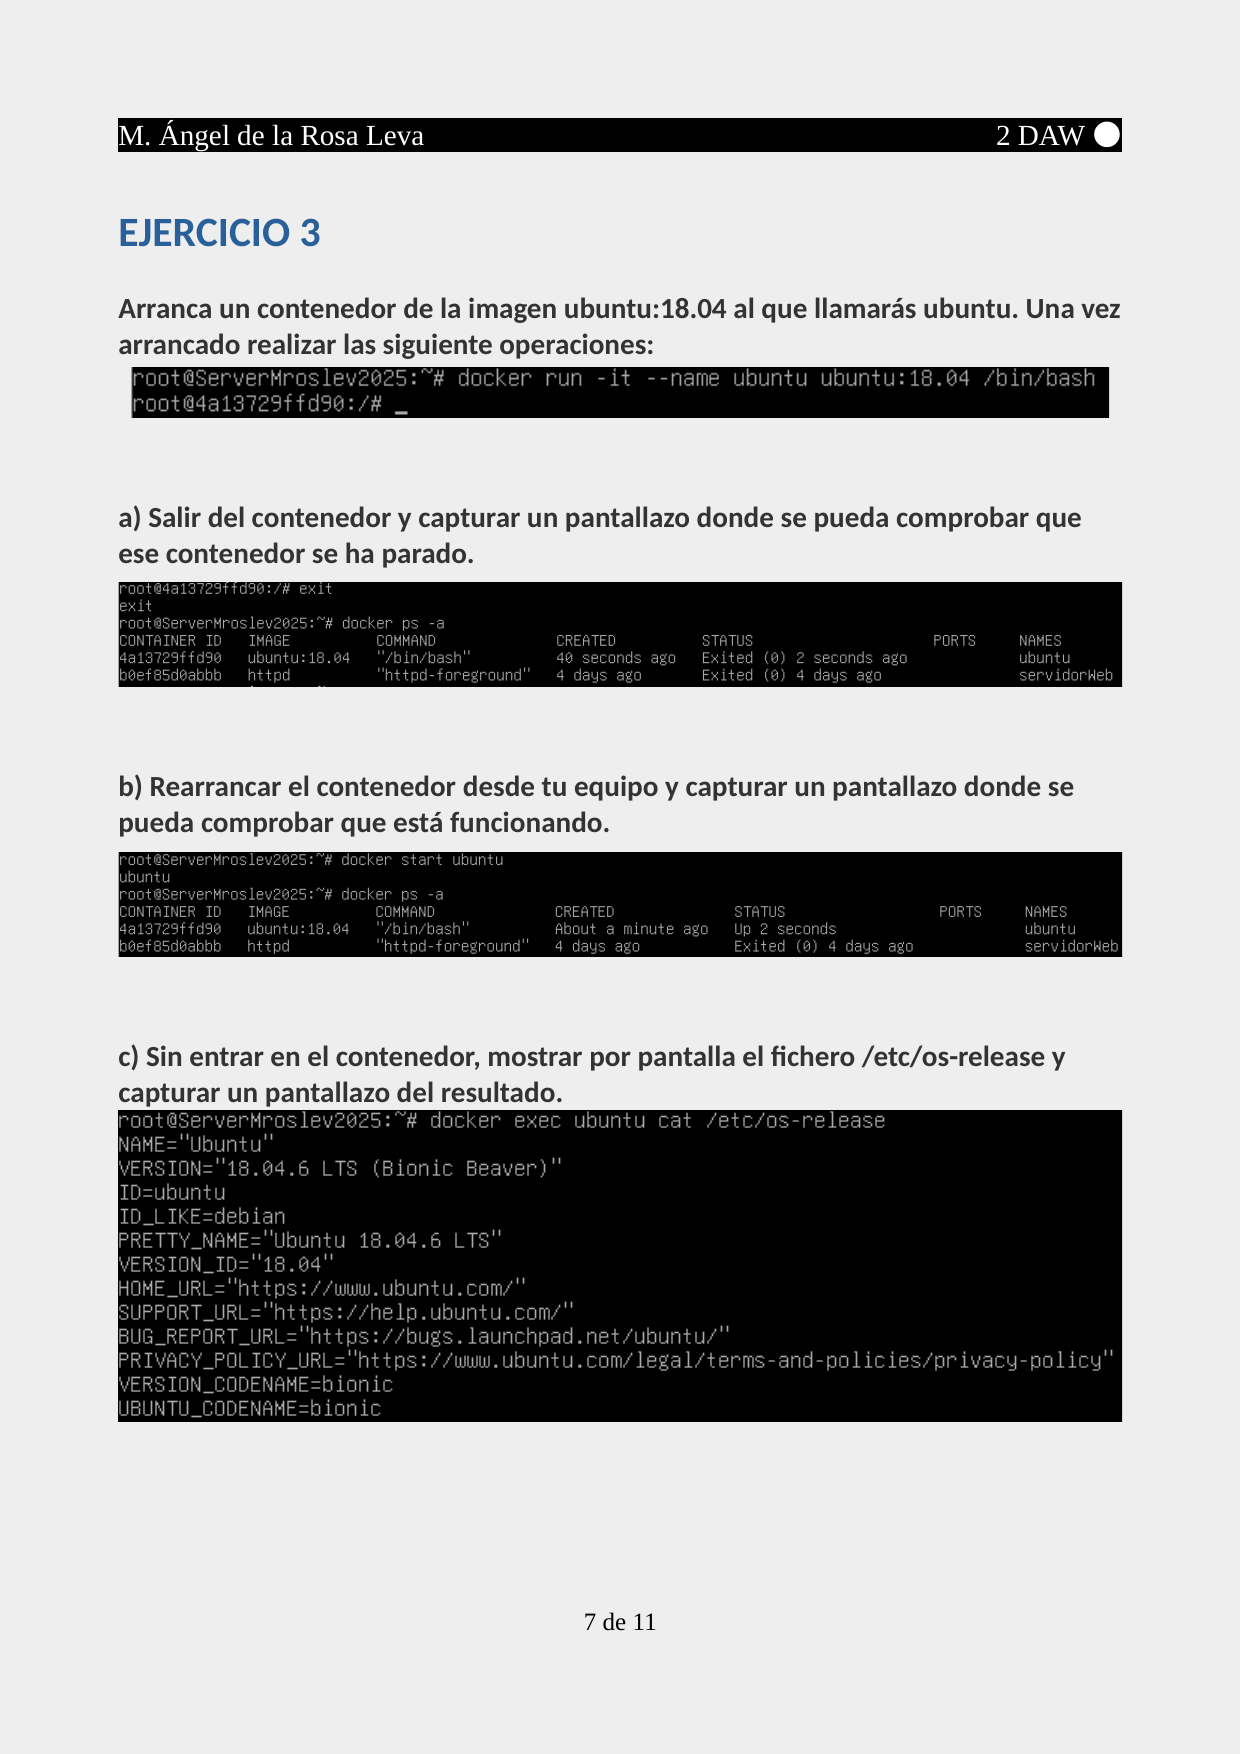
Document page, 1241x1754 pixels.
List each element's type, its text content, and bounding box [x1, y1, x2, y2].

subtitle Arranca un contenedor de la imagen ubuntu:18.04 al que llamarás ubuntu. Una vez arrancado realizar las siguiente operaciones: [118, 290, 1122, 362]
picture [118, 582, 1123, 687]
subtitle a) Salir del contenedor y capturar un pantallazo donde se pueda comprobar que ese contenedor se ha parado. [118, 499, 1122, 570]
picture [118, 1110, 1123, 1422]
subtitle EJERCICIO 3 [118, 206, 1122, 257]
picture [118, 852, 1123, 957]
subtitle c) Sin entrar en el contenedor, mostrar por pantalla el fichero /etc/os-release y capturar un pantallazo del resultado. [118, 1038, 1122, 1109]
subtitle b) Rearrancar el contenedor desde tu equipo y capturar un pantallazo donde se pueda comprobar que está funcionando. [118, 768, 1122, 839]
picture [131, 367, 1110, 418]
